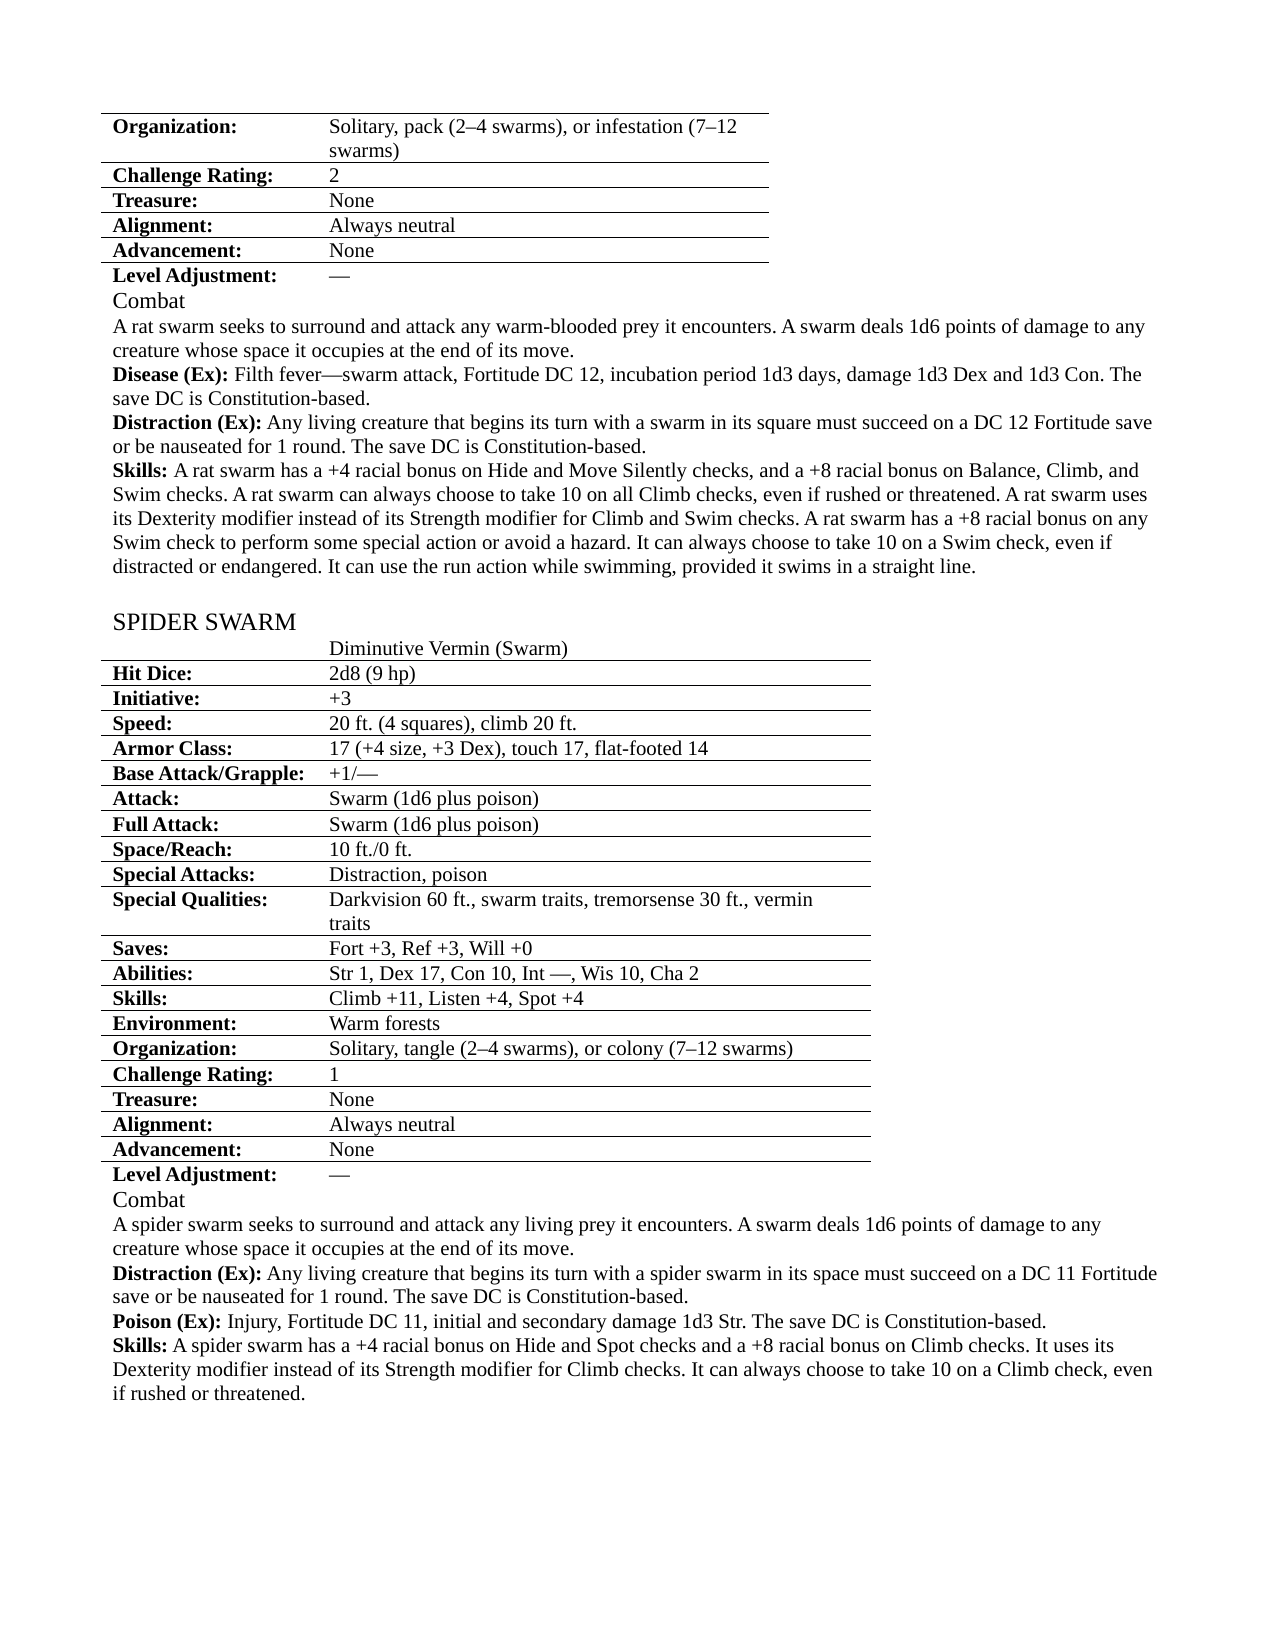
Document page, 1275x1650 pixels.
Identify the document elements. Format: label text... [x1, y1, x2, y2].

table_cell Advancement: [101, 238, 318, 262]
table_cell — [318, 1162, 871, 1186]
table_cell 10 ft./0 ft. [318, 837, 871, 861]
table_cell None [318, 238, 769, 262]
table_cell Special Attacks: [101, 862, 318, 886]
text SPIDER SWARM [112, 607, 1162, 636]
table_cell Speed: [101, 711, 318, 735]
text A rat swarm seeks to surround and attack any warm-blooded prey it encounters. A swarm deals 1d6 points of damage to any creature whose space it occupies at the end of its move. [112, 313, 1162, 362]
table_cell Swarm (1d6 plus poison) [318, 811, 871, 836]
table_cell Challenge Rating: [101, 1061, 318, 1086]
table_cell Climb +11, Listen +4, Spot +4 [318, 986, 871, 1010]
table_cell Attack: [101, 786, 318, 810]
table_cell Warm forests [318, 1011, 871, 1035]
table_cell Organization: [101, 114, 318, 162]
table_cell Fort +3, Ref +3, Will +0 [318, 936, 871, 960]
table_cell 1 [318, 1061, 871, 1086]
table_cell Advancement: [101, 1137, 318, 1161]
table_cell None [318, 1137, 871, 1161]
table_cell Treasure: [101, 1087, 318, 1111]
table_cell Saves: [101, 936, 318, 960]
table_cell Always neutral [318, 1112, 871, 1136]
table_cell Treasure: [101, 188, 318, 212]
table_cell Initiative: [101, 686, 318, 710]
table_cell Space/Reach: [101, 837, 318, 861]
table_cell — [318, 263, 769, 287]
table_cell Special Qualities: [101, 887, 318, 935]
table_cell Darkvision 60 ft., swarm traits, tremorsense 30 ft., vermin traits [318, 887, 871, 935]
text Skills: A spider swarm has a +4 racial bonus on Hide and Spot checks and a +8 racial bonus on Climb checks. It uses its Dexterity modifier instead of its Strength modifier for Climb checks. It can always choose to take 10 on a Climb check, even if rushed or threatened. [112, 1333, 1162, 1405]
table_cell Organization: [101, 1036, 318, 1060]
table_header Diminutive Vermin (Swarm) [318, 636, 871, 660]
table_cell Swarm (1d6 plus poison) [318, 786, 871, 810]
text Disease (Ex): Filth fever—swarm attack, Fortitude DC 12, incubation period 1d3 days, damage 1d3 Dex and 1d3 Con. The save DC is Constitution-based. [112, 362, 1162, 410]
table_cell Armor Class: [101, 736, 318, 760]
table_cell Solitary, tangle (2–4 swarms), or colony (7–12 swarms) [318, 1036, 871, 1060]
table_cell Abilities: [101, 961, 318, 985]
table_cell Alignment: [101, 1112, 318, 1136]
table_cell 2 [318, 163, 769, 187]
table_cell None [318, 1087, 871, 1111]
table_cell Always neutral [318, 213, 769, 237]
table_cell Alignment: [101, 213, 318, 237]
text Poison (Ex): Injury, Fortitude DC 11, initial and secondary damage 1d3 Str. The save DC is Constitution-based. [112, 1308, 1162, 1333]
table_cell 20 ft. (4 squares), climb 20 ft. [318, 711, 871, 735]
table_cell Level Adjustment: [101, 263, 318, 287]
text A spider swarm seeks to surround and attack any living prey it encounters. A swarm deals 1d6 points of damage to any creature whose space it occupies at the end of its move. [112, 1212, 1162, 1260]
text Skills: A rat swarm has a +4 racial bonus on Hide and Move Silently checks, and a +8 racial bonus on Balance, Climb, and Swim checks. A rat swarm can always choose to take 10 on all Climb checks, even if rushed or threatened. A rat swarm uses its Dexterity modifier instead of its Strength modifier for Climb and Swim checks. A rat swarm has a +8 racial bonus on any Swim check to perform some special action or avoid a hazard. It can always choose to take 10 on a Swim check, even if distracted or endangered. It can use the run action while swimming, provided it swims in a straight line. [112, 458, 1162, 578]
table_cell Distraction, poison [318, 862, 871, 886]
table_cell Full Attack: [101, 811, 318, 836]
table_cell Str 1, Dex 17, Con 10, Int —, Wis 10, Cha 2 [318, 961, 871, 985]
table_cell Challenge Rating: [101, 163, 318, 187]
table_cell Solitary, pack (2–4 swarms), or infestation (7–12 swarms) [318, 114, 769, 162]
table_cell +3 [318, 686, 871, 710]
table_cell 17 (+4 size, +3 Dex), touch 17, flat-footed 14 [318, 736, 871, 760]
table_cell Skills: [101, 986, 318, 1010]
text Combat [112, 1186, 1162, 1212]
table_cell None [318, 188, 769, 212]
table_header [101, 636, 318, 660]
table_cell 2d8 (9 hp) [318, 661, 871, 685]
table_cell Level Adjustment: [101, 1162, 318, 1186]
table_cell Base Attack/Grapple: [101, 761, 318, 785]
text Distraction (Ex): Any living creature that begins its turn with a spider swarm in its space must succeed on a DC 11 Fortitude save or be nauseated for 1 round. The save DC is Constitution-based. [112, 1260, 1162, 1308]
text Distraction (Ex): Any living creature that begins its turn with a swarm in its square must succeed on a DC 12 Fortitude save or be nauseated for 1 round. The save DC is Constitution-based. [112, 410, 1162, 458]
table_cell Environment: [101, 1011, 318, 1035]
text Combat [112, 287, 1162, 313]
table_cell Hit Dice: [101, 661, 318, 685]
table_cell +1/— [318, 761, 871, 785]
